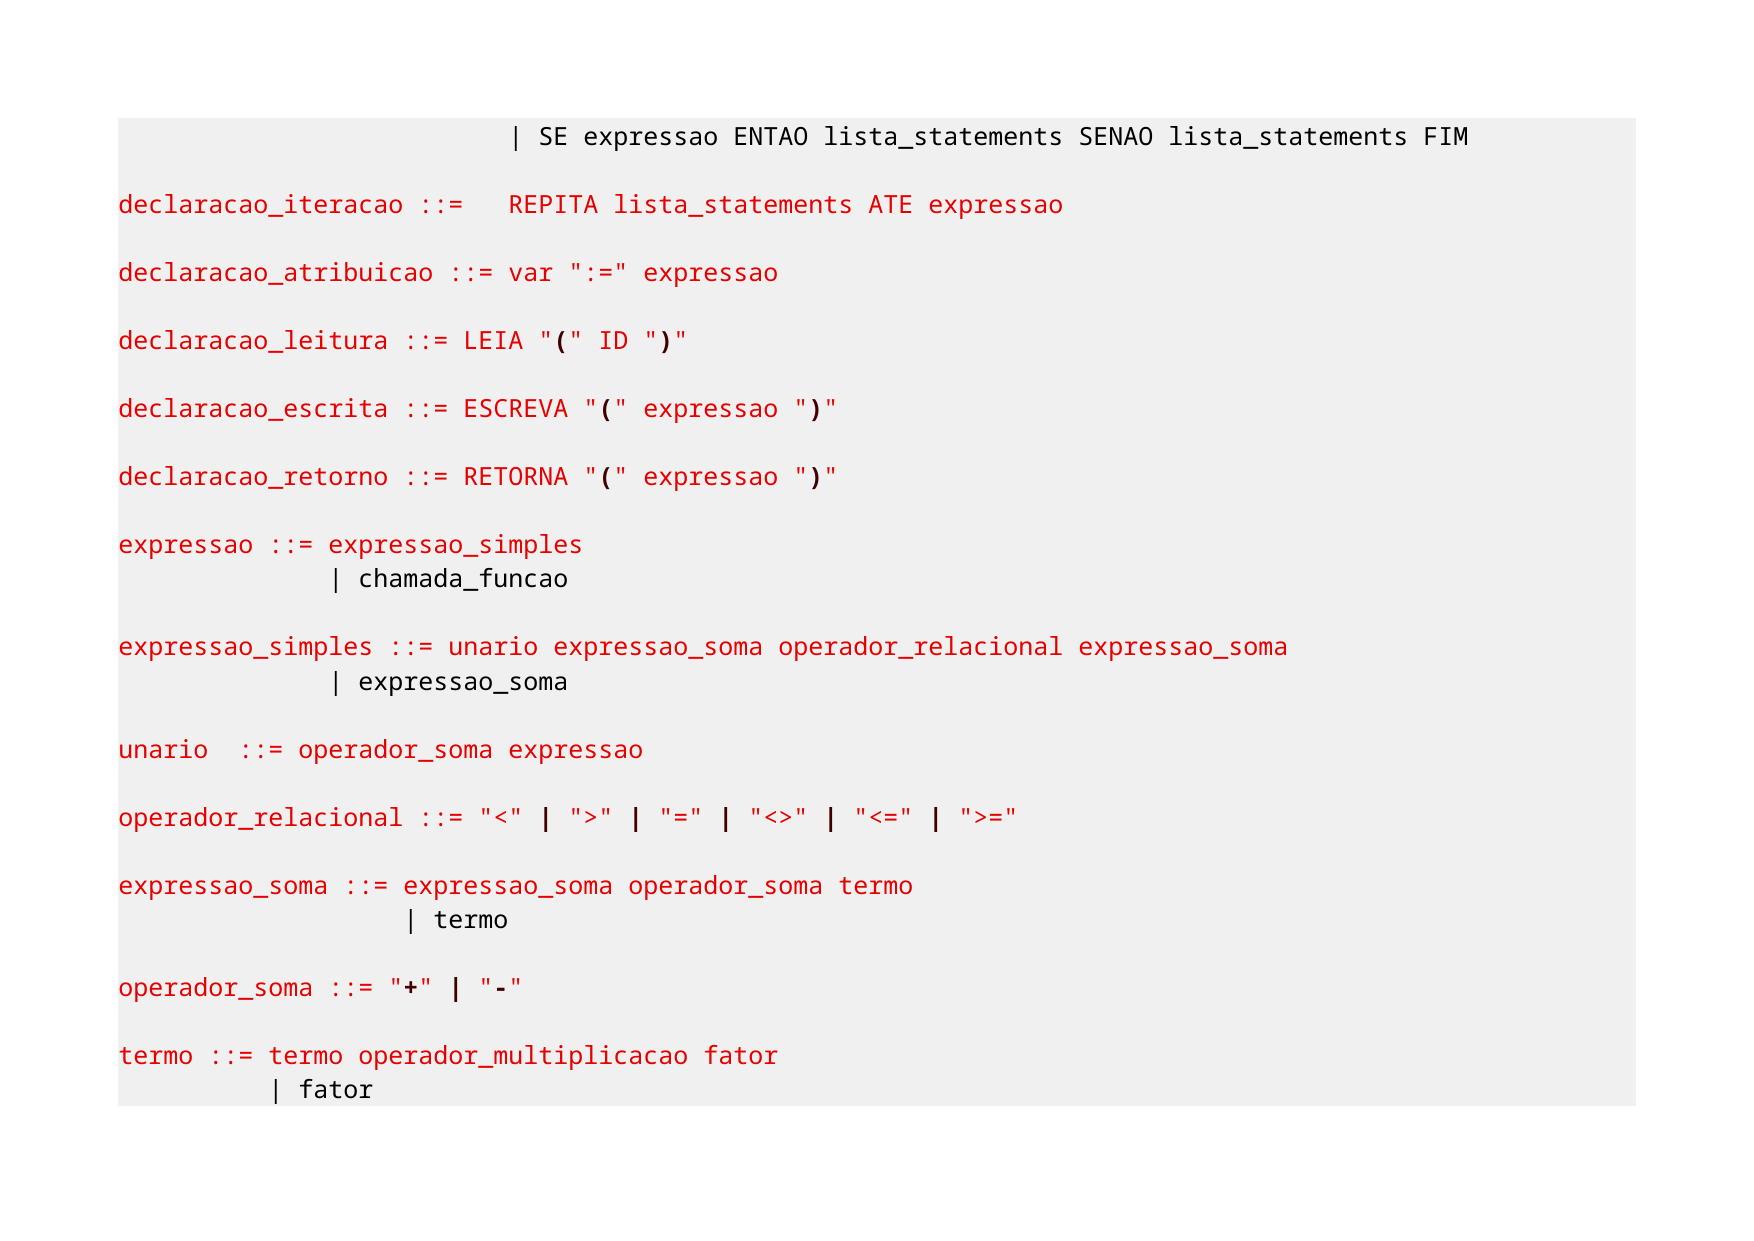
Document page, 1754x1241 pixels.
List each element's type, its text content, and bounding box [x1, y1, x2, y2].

text | termo [118, 902, 1636, 936]
text | chamada_funcao [118, 561, 1636, 595]
text operador_soma ::= "+" | "-" [118, 970, 1636, 1004]
text | expressao_soma [118, 663, 1636, 697]
text expressao_simples ::= unario expressao_soma operador_relacional expressao_soma [118, 629, 1636, 663]
text termo ::= termo operador_multiplicacao fator [118, 1038, 1636, 1072]
text declaracao_atribuicao ::= var ":=" expressao [118, 254, 1636, 288]
text | fator [118, 1072, 1636, 1106]
text declaracao_leitura ::= LEIA "(" ID ")" [118, 322, 1636, 357]
text operador_relacional ::= "<" | ">" | "=" | "<>" | "<=" | ">=" [118, 799, 1636, 833]
text declaracao_escrita ::= ESCREVA "(" expressao ")" [118, 391, 1636, 425]
text unario ::= operador_soma expressao [118, 731, 1636, 765]
text | SE expressao ENTAO lista_statements SENAO lista_statements FIM [118, 118, 1636, 152]
text expressao_soma ::= expressao_soma operador_soma termo [118, 867, 1636, 902]
text declaracao_retorno ::= RETORNA "(" expressao ")" [118, 459, 1636, 493]
text expressao ::= expressao_simples [118, 527, 1636, 561]
text declaracao_iteracao ::= REPITA lista_statements ATE expressao [118, 186, 1636, 220]
